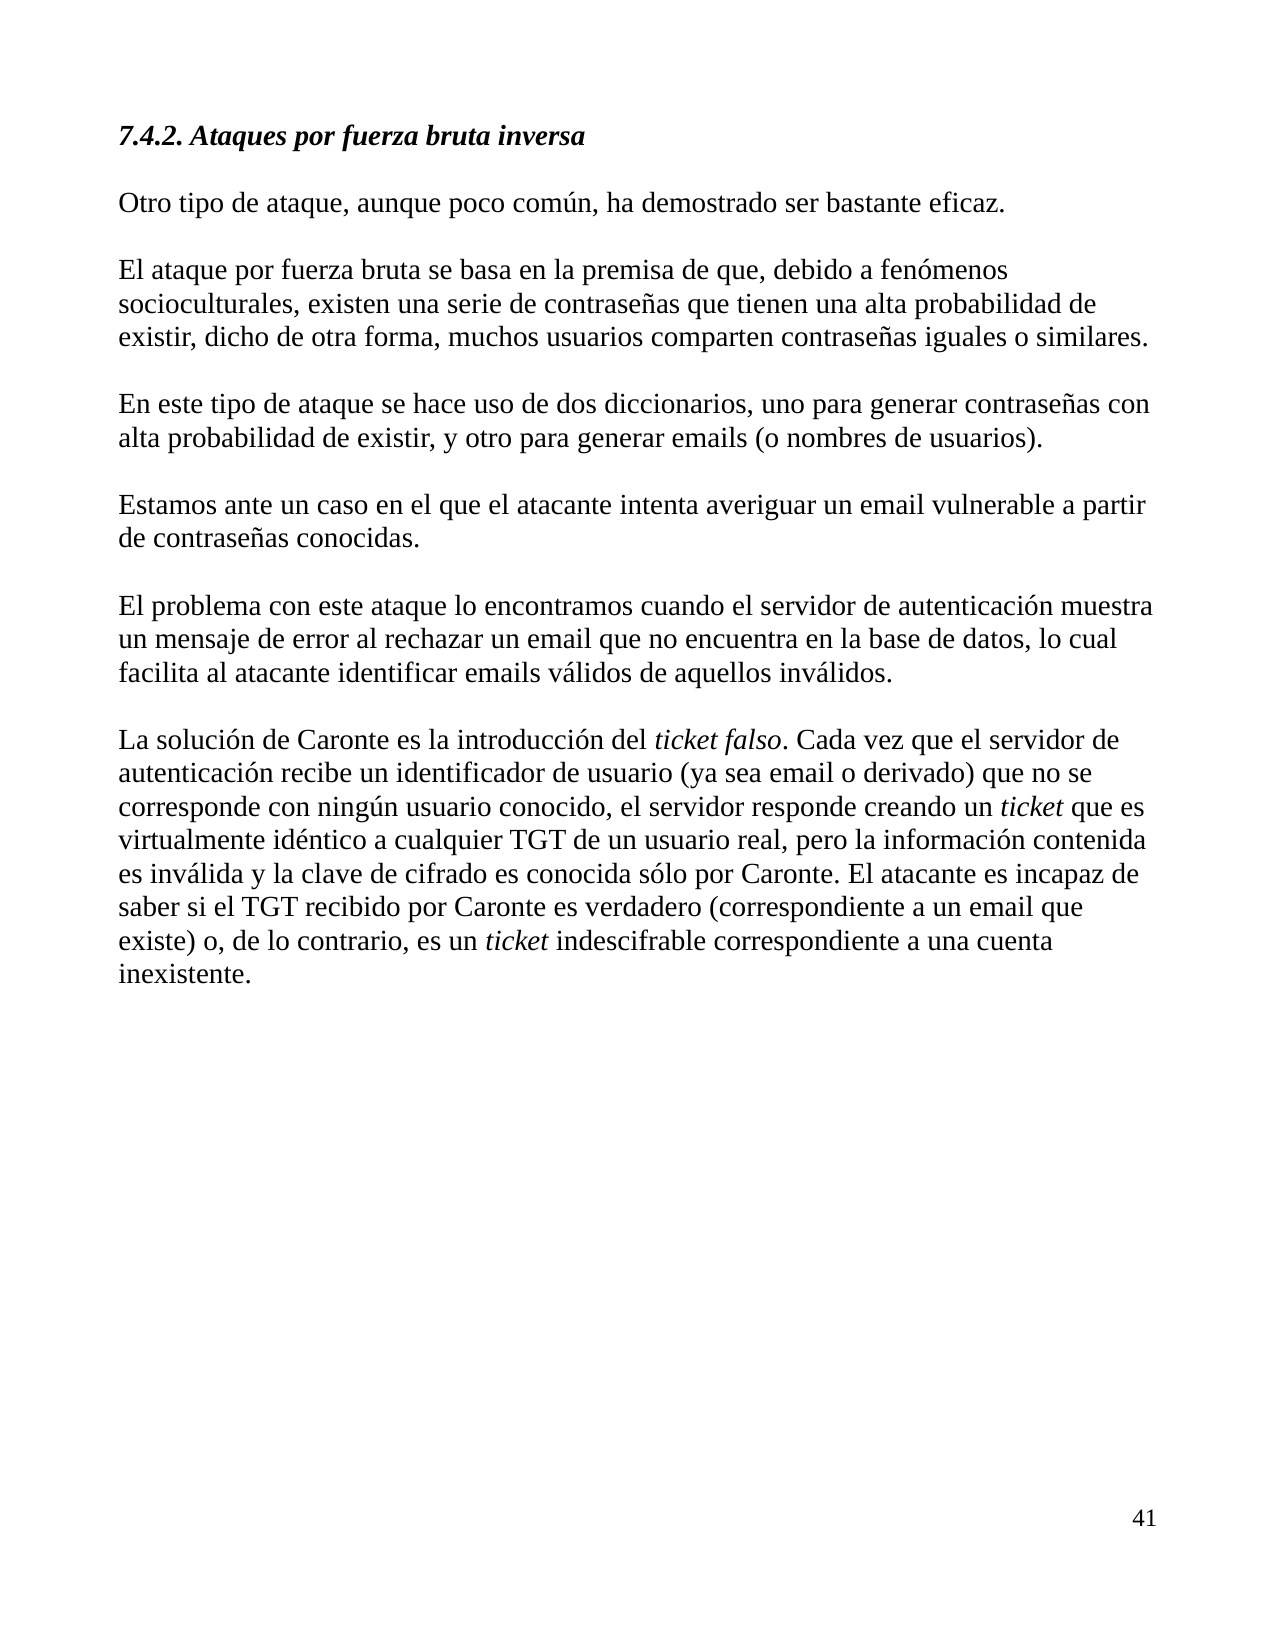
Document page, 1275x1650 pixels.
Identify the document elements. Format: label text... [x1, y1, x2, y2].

text 7.4.2. Ataques por fuerza bruta inversa [118, 118, 1157, 152]
text En este tipo de ataque se hace uso de dos diccionarios, uno para generar contraseñas con alta probabilidad de existir, y otro para generar emails (o nombres de usuarios). [118, 386, 1157, 453]
text La solución de Caronte es la introducción del ticket falso. Cada vez que el servidor de autenticación recibe un identificador de usuario (ya sea email o derivado) que no se corresponde con ningún usuario conocido, el servidor responde creando un ticket que es virtualmente idéntico a cualquier TGT de un usuario real, pero la información contenida es inválida y la clave de cifrado es conocida sólo por Caronte. El atacante es incapaz de saber si el TGT recibido por Caronte es verdadero (correspondiente a un email que existe) o, de lo contrario, es un ticket indescifrable correspondiente a una cuenta inexistente. [118, 722, 1157, 990]
text El ataque por fuerza bruta se basa en la premisa de que, debido a fenómenos socioculturales, existen una serie de contraseñas que tienen una alta probabilidad de existir, dicho de otra forma, muchos usuarios comparten contraseñas iguales o similares. [118, 252, 1157, 353]
text Estamos ante un caso en el que el atacante intenta averiguar un email vulnerable a partir de contraseñas conocidas. [118, 487, 1157, 554]
text Otro tipo de ataque, aunque poco común, ha demostrado ser bastante eficaz. [118, 185, 1157, 219]
text El problema con este ataque lo encontramos cuando el servidor de autenticación muestra un mensaje de error al rechazar un email que no encuentra en la base de datos, lo cual facilita al atacante identificar emails válidos de aquellos inválidos. [118, 588, 1157, 688]
